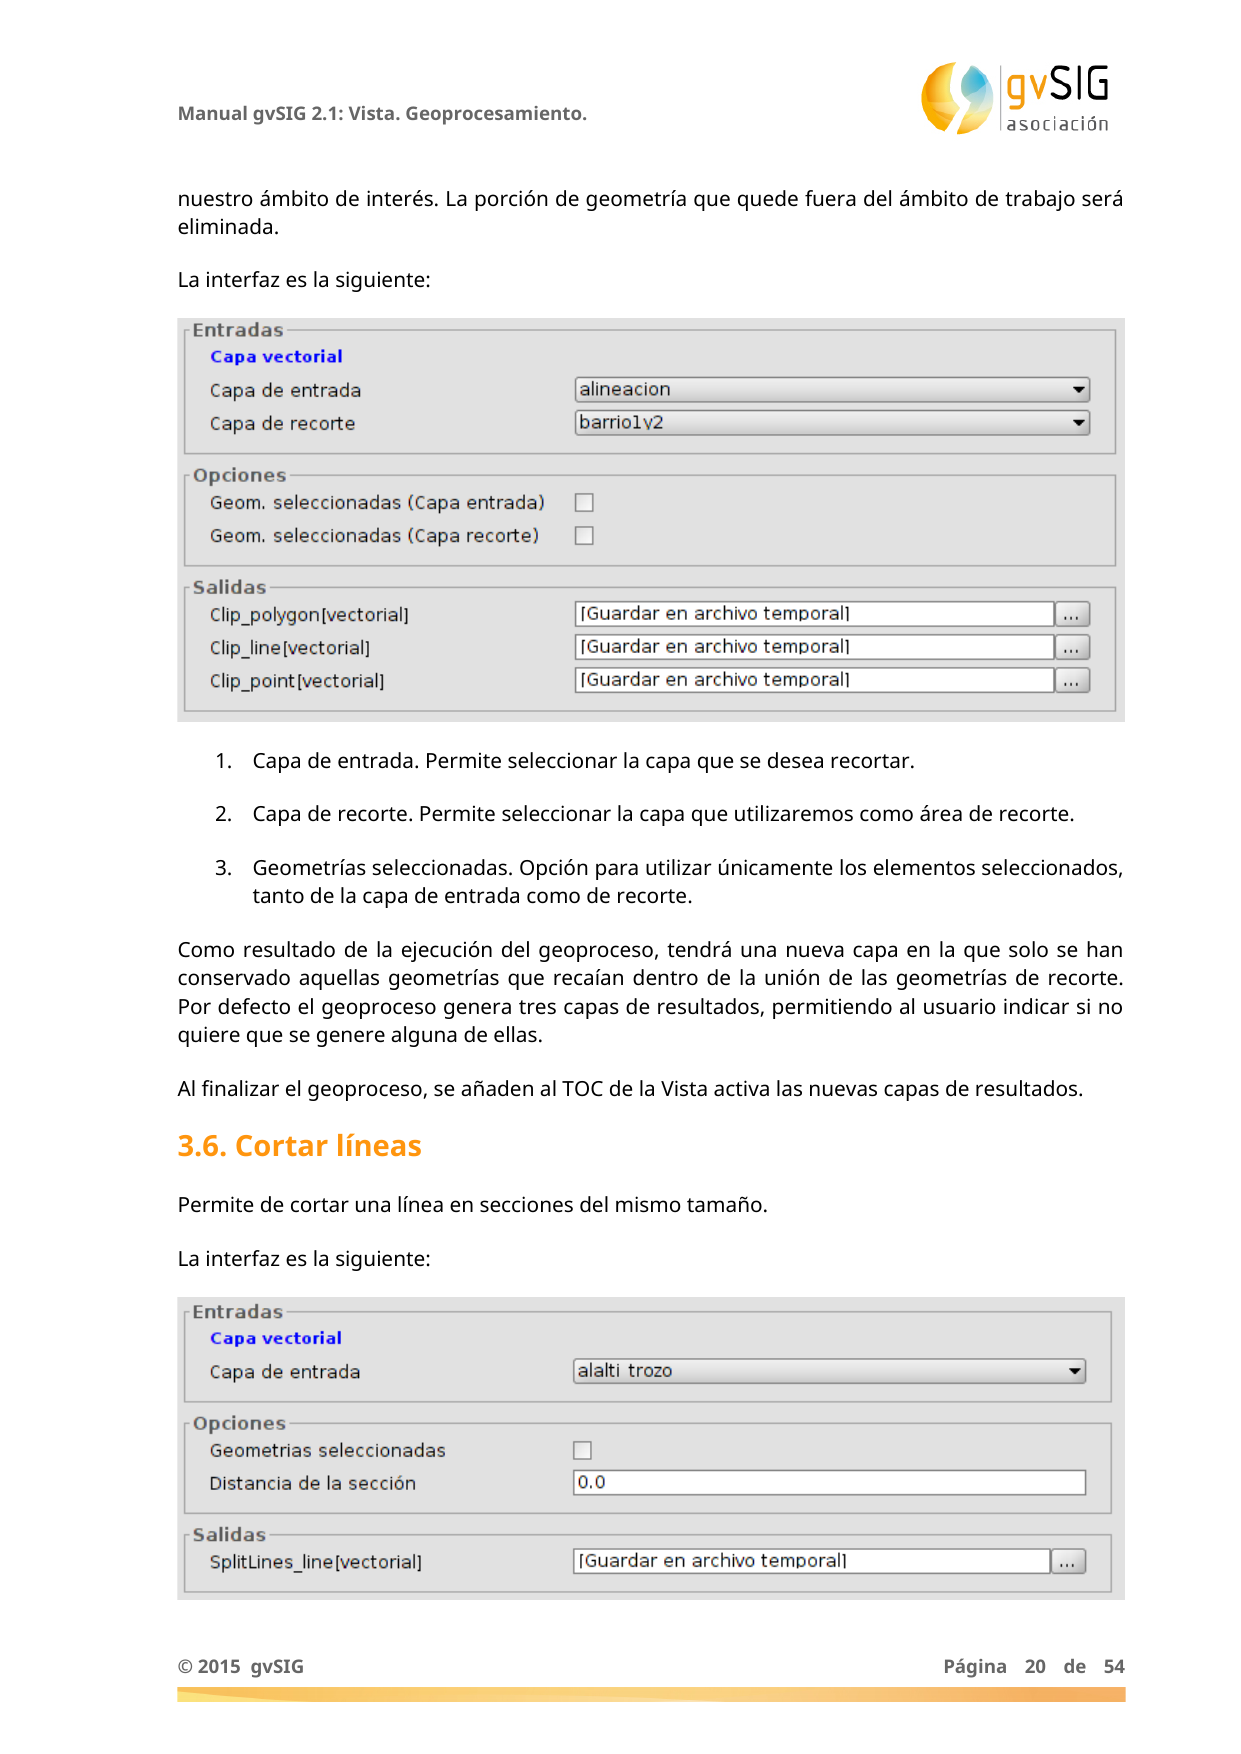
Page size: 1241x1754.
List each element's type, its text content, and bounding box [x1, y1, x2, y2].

text La interfaz es la siguiente: [177, 1244, 1125, 1272]
text Como resultado de la ejecución del geoproceso, tendrá una nueva capa en la que solo se han conservado aquellas geometrías que recaían dentro de la unión de las geometrías de recorte. Por defecto el geoproceso genera tres capas de resultados, permitiendo al usuario indicar si no quiere que se genere alguna de ellas. [177, 935, 1125, 1049]
list Capa de recorte. Permite seleccionar la capa que utilizaremos como área de recorte. [215, 799, 1125, 828]
subtitle 3.6. Cortar líneas [177, 1126, 1125, 1165]
list Capa de entrada. Permite seleccionar la capa que se desea recortar. [215, 746, 1125, 774]
text nuestro ámbito de interés. La porción de geometría que quede fuera del ámbito de trabajo será eliminada. [177, 184, 1125, 241]
text Permite de cortar una línea en secciones del mismo tamaño. [177, 1190, 1125, 1219]
picture [902, 47, 1122, 148]
picture [177, 1297, 1125, 1600]
list Geometrías seleccionadas. Opción para utilizar únicamente los elementos seleccionados, tanto de la capa de entrada como de recorte. [215, 853, 1125, 910]
picture [177, 1687, 1126, 1702]
text La interfaz es la siguiente: [177, 266, 1125, 294]
text Al finalizar el geoproceso, se añaden al TOC de la Vista activa las nuevas capas de resultados. [177, 1074, 1125, 1102]
picture [177, 318, 1125, 722]
